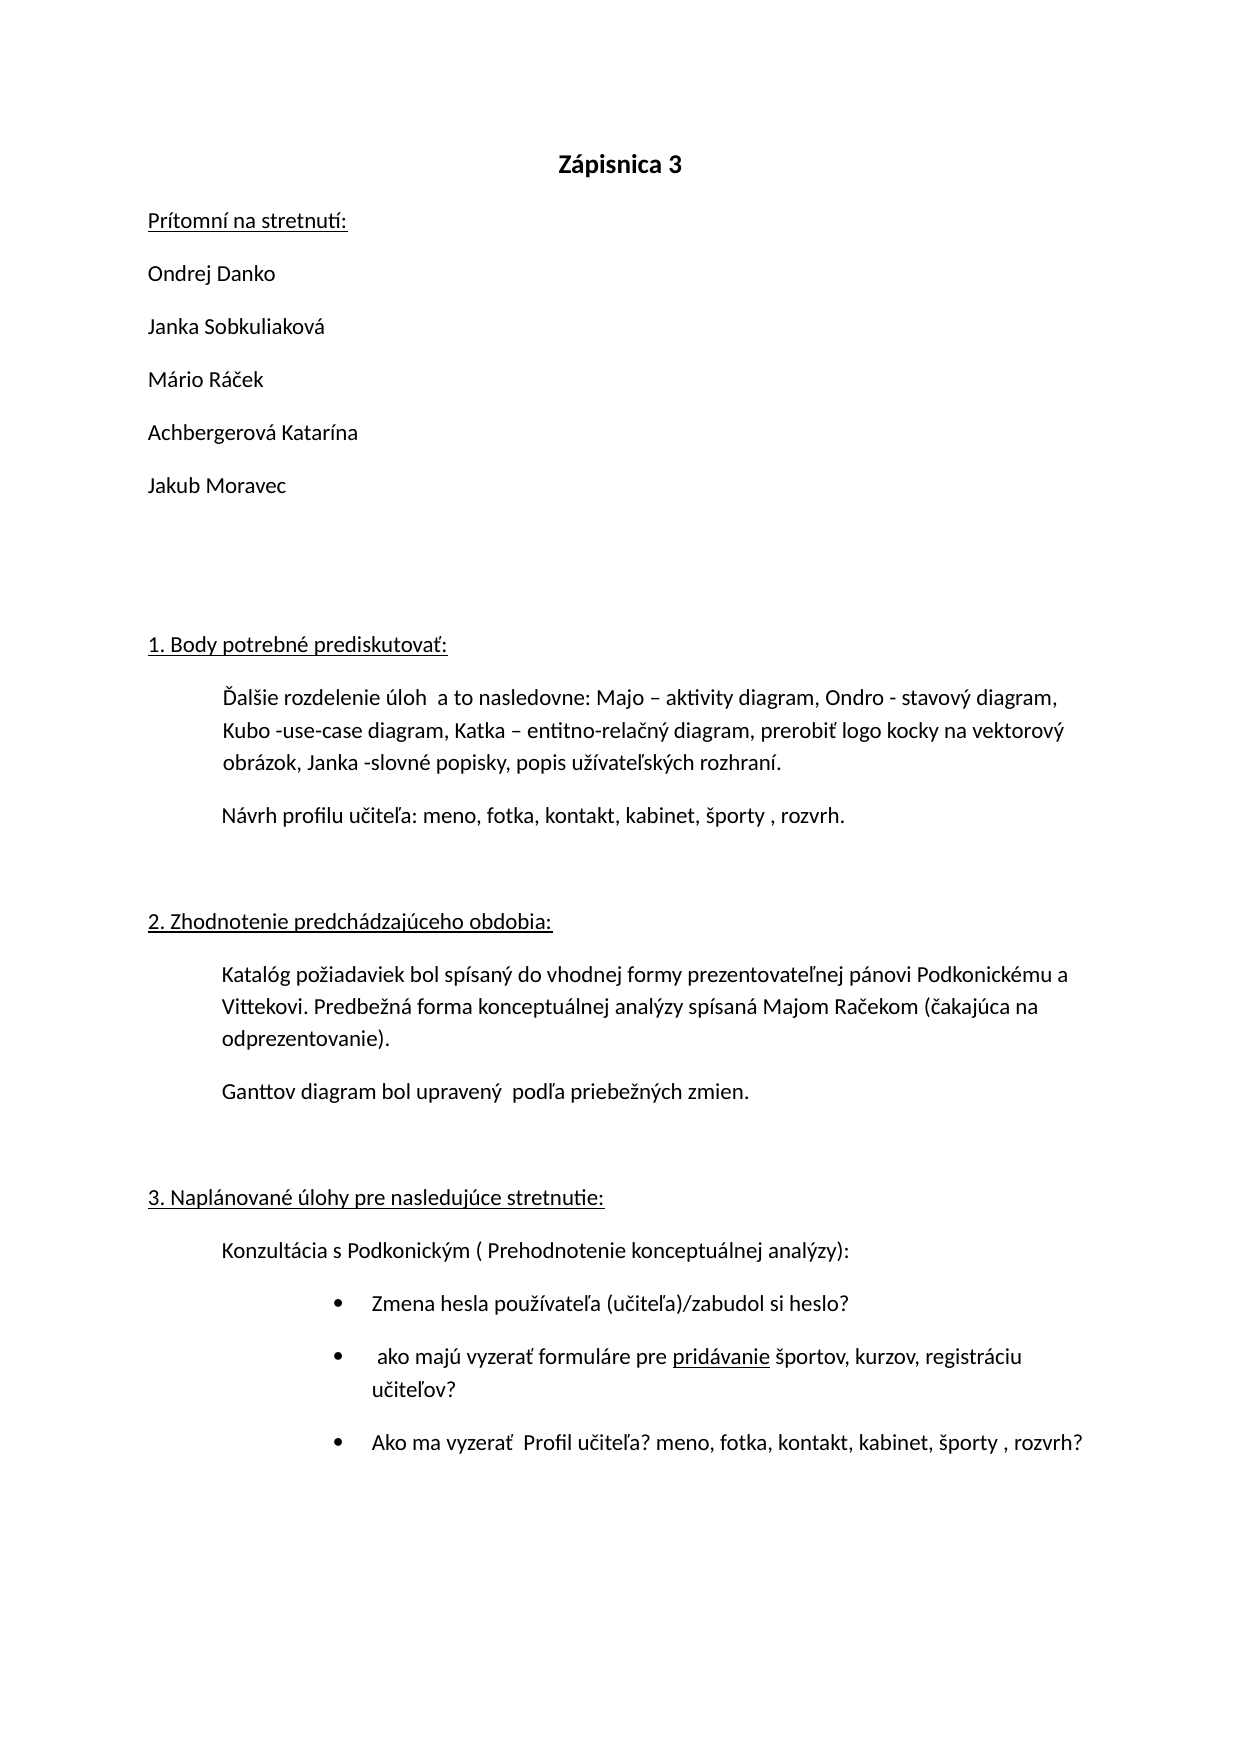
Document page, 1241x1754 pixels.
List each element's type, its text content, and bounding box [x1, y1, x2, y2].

text 1. Body potrebné prediskutovať: [148, 631, 1093, 658]
list ako majú vyzerať formuláre pre pridávanie športov, kurzov, registráciu učiteľov? [334, 1342, 1093, 1403]
text Ďalšie rozdelenie úloh a to nasledovne: Majo – aktivity diagram, Ondro - stavový diagram, Kubo -use-case diagram, Katka – entitno-relačný diagram, prerobiť logo kocky na vektorový obrázok, Janka -slovné popisky, popis užívateľských rozhraní. [223, 683, 1093, 776]
text Katalóg požiadaviek bol spísaný do vhodnej formy prezentovateľnej pánovi Podkonickému a Vittekovi. Predbežná forma konceptuálnej analýzy spísaná Majom Račekom (čakajúca na odprezentovanie). [222, 960, 1093, 1052]
text Ganttov diagram bol upravený podľa priebežných zmien. [222, 1077, 1093, 1105]
text Mário Ráček [148, 365, 1093, 393]
text Návrh profilu učiteľa: meno, fotka, kontakt, kabinet, športy , rozvrh. [148, 801, 1093, 829]
text Achbergerová Katarína [148, 418, 1093, 446]
text 2. Zhodnotenie predchádzajúceho obdobia: [148, 907, 1093, 935]
text Ondrej Danko [148, 259, 1093, 287]
text Jakub Moravec [148, 471, 1093, 499]
text Janka Sobkuliaková [148, 312, 1093, 340]
text Prítomní na stretnutí: [148, 206, 1093, 234]
text 3. Naplánované úlohy pre nasledujúce stretnutie: [148, 1183, 1093, 1211]
text Konzultácia s Podkonickým ( Prehodnotenie konceptuálnej analýzy): [222, 1236, 1093, 1264]
list Ako ma vyzerať Profil učiteľa? meno, fotka, kontakt, kabinet, športy , rozvrh? [334, 1428, 1093, 1456]
list Zmena hesla používateľa (učiteľa)/zabudol si heslo? [334, 1289, 1093, 1317]
text Zápisnica 3 [148, 148, 1093, 181]
